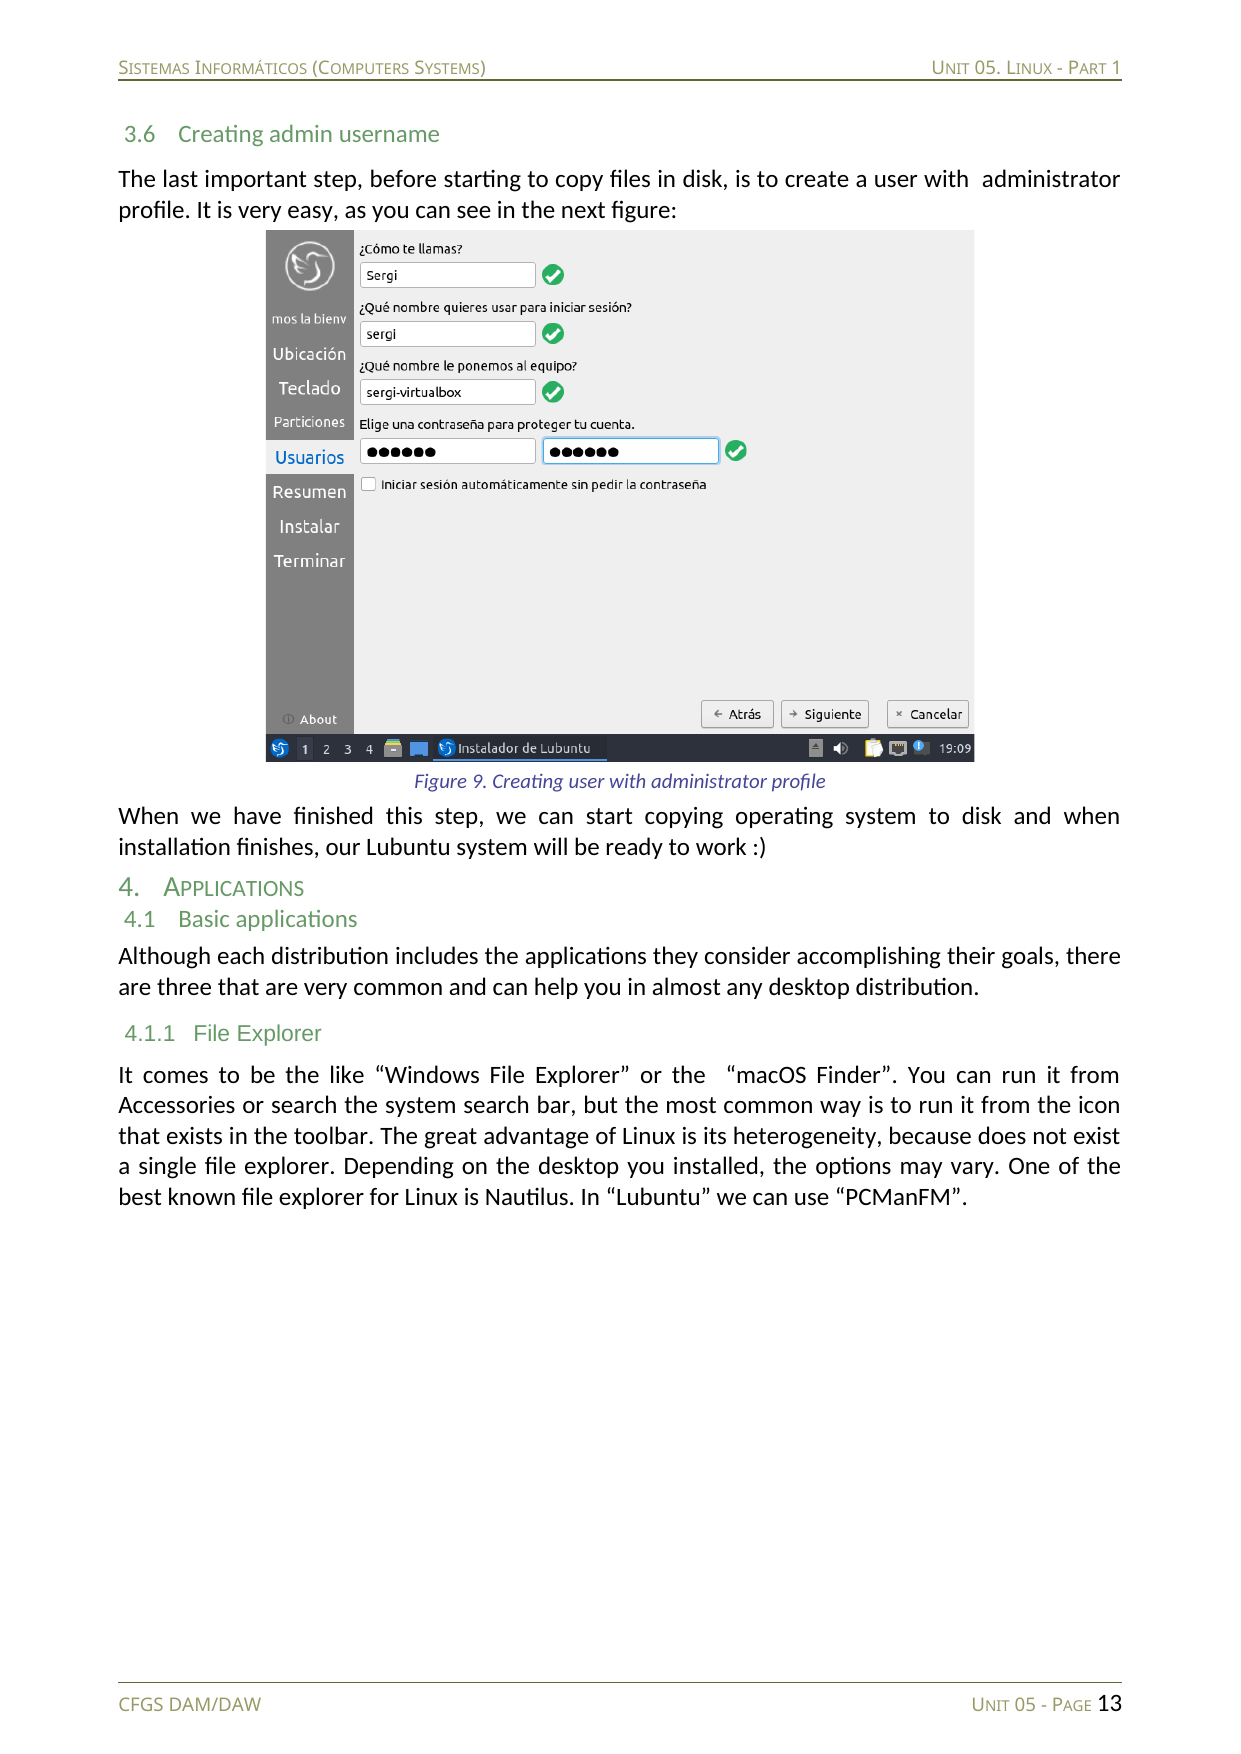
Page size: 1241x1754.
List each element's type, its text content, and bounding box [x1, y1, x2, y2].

picture [265, 230, 975, 762]
text The last important step, before starting to copy files in disk, is to create a user with administrator profile. It is very easy, as you can see in the next figure: [118, 163, 1122, 224]
text Although each distribution includes the applications they consider accomplishing their goals, there are three that are very common and can help you in almost any desktop distribution. [118, 940, 1122, 1001]
text It comes to be the like “Windows File Explorer” or the “macOS Finder”. You can run it from Accessories or search the system search bar, but the most common way is to run it from the icon that exists in the toolbar. The great advantage of Linux is its heterogeneity, because does not exist a single file explorer. Depending on the desktop you installed, the options may vary. One of the best known file explorer for Linux is Nautilus. In “Lubuntu” we can use “PCManFM”. [118, 1059, 1122, 1212]
subtitle Applications [118, 868, 1122, 903]
text When we have finished this step, we can start copying operating system to disk and when installation finishes, our Lubuntu system will be ready to work :) [118, 800, 1122, 861]
subtitle Basic applications [118, 903, 1122, 934]
text Figure 9. Creating user with administrator profile [118, 768, 1122, 794]
subtitle Creating admin username [118, 118, 1122, 148]
subtitle File Explorer [118, 1020, 1122, 1047]
